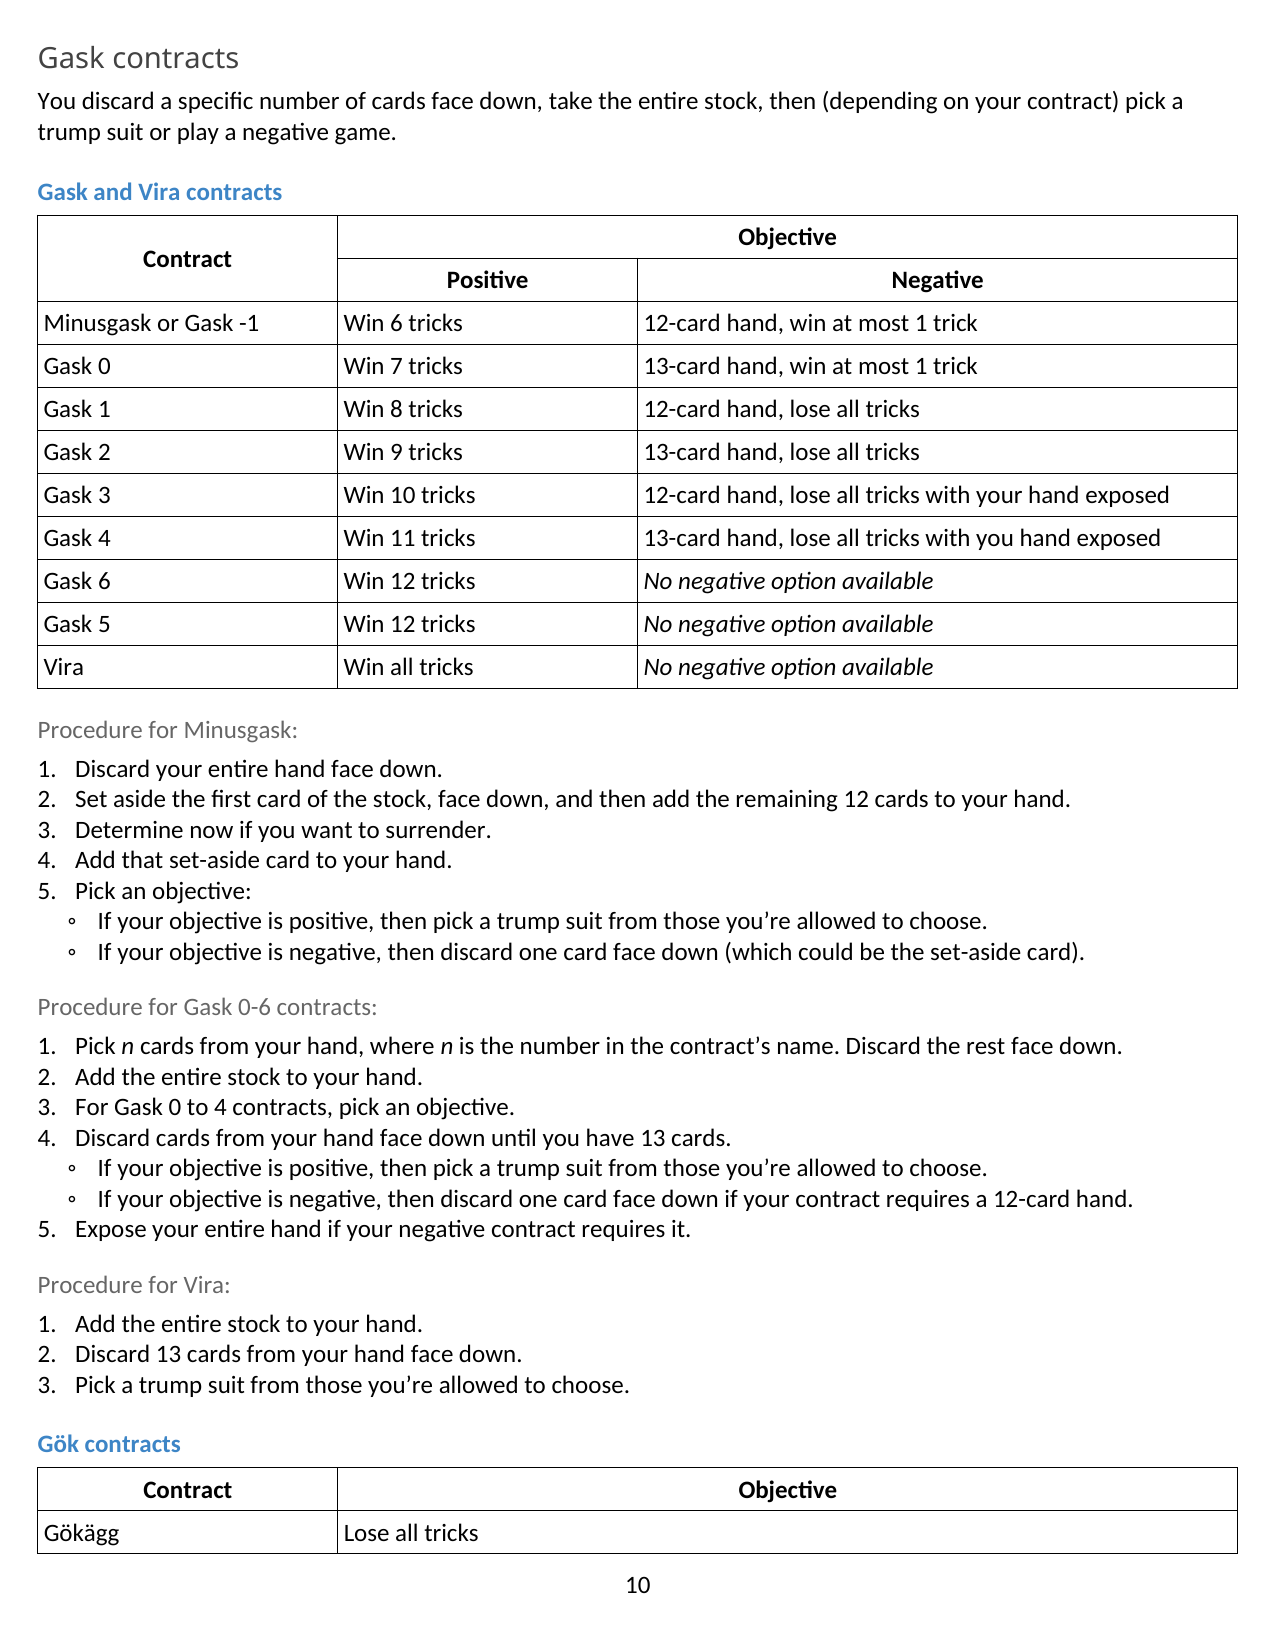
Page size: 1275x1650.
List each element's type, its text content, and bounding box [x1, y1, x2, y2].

subtitle Gask and Vira contracts [37, 176, 1237, 206]
table_cell 13-card hand, lose all tricks [638, 431, 1237, 473]
table_header Contract [38, 1468, 337, 1510]
subtitle Gask contracts [37, 37, 1237, 77]
table_header Objective [338, 1468, 1237, 1510]
subtitle Procedure for Gask 0-6 contracts: [37, 991, 1237, 1022]
table_cell Lose all tricks [338, 1511, 1237, 1553]
table_cell Win 8 tricks [338, 388, 637, 430]
list Add the entire stock to your hand. [37, 1061, 1237, 1091]
table_cell 12-card hand, lose all tricks [638, 388, 1237, 430]
table_cell Gökägg [38, 1511, 337, 1553]
list Pick n cards from your hand, where n is the number in the contract’s name. Discard the rest face down. [37, 1030, 1237, 1061]
table_header Contract [38, 216, 337, 301]
list Pick an objective: [37, 875, 1237, 905]
table_header Objective [338, 216, 1237, 258]
list For Gask 0 to 4 contracts, pick an objective. [37, 1091, 1237, 1122]
list Set aside the first card of the stock, face down, and then add the remaining 12 cards to your hand. [37, 783, 1237, 814]
table_cell 12-card hand, lose all tricks with your hand exposed [638, 474, 1237, 516]
table_cell Win all tricks [338, 646, 637, 688]
table_cell Gask 4 [38, 517, 337, 559]
subtitle Procedure for Minusgask: [37, 714, 1237, 744]
table_cell Win 6 tricks [338, 302, 637, 344]
table_cell Win 12 tricks [338, 603, 637, 645]
table_cell Gask 0 [38, 345, 337, 387]
table_cell Win 11 tricks [338, 517, 637, 559]
list If your objective is positive, then pick a trump suit from those you’re allowed to choose. [67, 1152, 1237, 1183]
subtitle Gök contracts [37, 1428, 1237, 1459]
list Pick a trump suit from those you’re allowed to choose. [37, 1369, 1237, 1399]
table_cell Win 10 tricks [338, 474, 637, 516]
table_cell Win 7 tricks [338, 345, 637, 387]
table_cell 13-card hand, lose all tricks with you hand exposed [638, 517, 1237, 559]
table_cell Negative [638, 259, 1237, 301]
table_cell Gask 2 [38, 431, 337, 473]
table_cell Positive [338, 259, 637, 301]
list If your objective is positive, then pick a trump suit from those you’re allowed to choose. [67, 905, 1237, 936]
list Discard cards from your hand face down until you have 13 cards. [37, 1122, 1237, 1152]
list Add the entire stock to your hand. [37, 1308, 1237, 1338]
table_cell 12-card hand, win at most 1 trick [638, 302, 1237, 344]
list Discard your entire hand face down. [37, 753, 1237, 783]
table_cell Win 9 tricks [338, 431, 637, 473]
list Discard 13 cards from your hand face down. [37, 1338, 1237, 1369]
list If your objective is negative, then discard one card face down (which could be the set-aside card). [67, 936, 1237, 966]
table_cell No negative option available [638, 603, 1237, 645]
list Add that set-aside card to your hand. [37, 844, 1237, 875]
table_cell No negative option available [638, 560, 1237, 602]
list Expose your entire hand if your negative contract requires it. [37, 1213, 1237, 1244]
text You discard a specific number of cards face down, take the entire stock, then (depending on your contract) pick a trump suit or play a negative game. [37, 86, 1237, 147]
table_cell Gask 3 [38, 474, 337, 516]
list Determine now if you want to surrender. [37, 814, 1237, 844]
list If your objective is negative, then discard one card face down if your contract requires a 12-card hand. [67, 1183, 1237, 1213]
table_cell Minusgask or Gask -1 [38, 302, 337, 344]
table_cell 13-card hand, win at most 1 trick [638, 345, 1237, 387]
table_cell Win 12 tricks [338, 560, 637, 602]
subtitle Procedure for Vira: [37, 1269, 1237, 1299]
table_cell No negative option available [638, 646, 1237, 688]
table_cell Vira [38, 646, 337, 688]
table_cell Gask 5 [38, 603, 337, 645]
table_cell Gask 1 [38, 388, 337, 430]
table_cell Gask 6 [38, 560, 337, 602]
